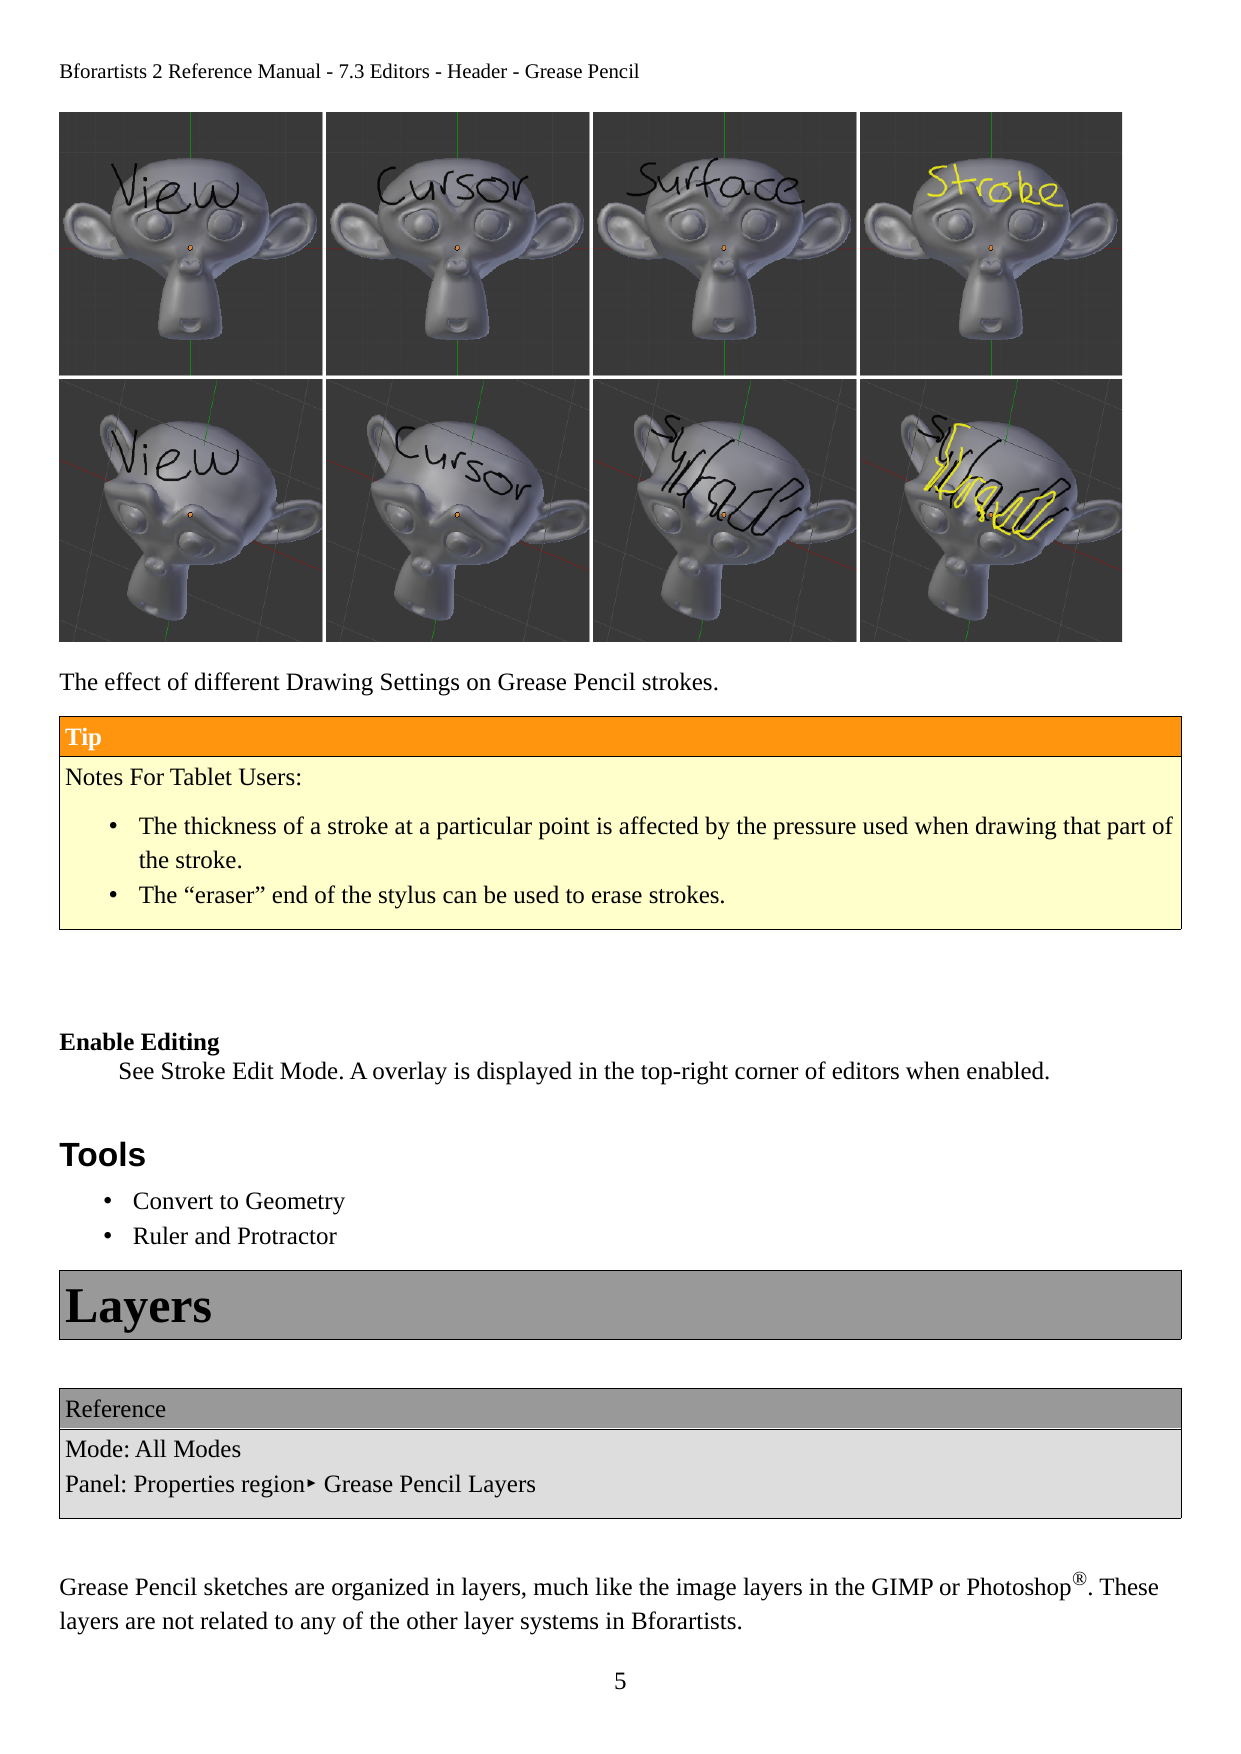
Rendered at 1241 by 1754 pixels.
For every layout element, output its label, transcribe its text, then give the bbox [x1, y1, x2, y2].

subtitle Enable Editing [59, 1027, 1181, 1056]
list See Stroke Edit Mode. A overlay is displayed in the top-right corner of editors when enabled. [118, 1056, 1181, 1085]
table_header Reference [60, 1389, 1181, 1428]
picture [59, 112, 1123, 642]
table_cell Notes For Tablet Users: The thickness of a stroke at a particular point is affected by the pressure used when drawing that part of the stroke. The “eraser” end of the stylus can be used to erase strokes. [60, 757, 1181, 929]
table_header Tip [60, 717, 1181, 756]
text Grease Pencil sketches are organized in layers, much like the image layers in the GIMP or Photoshop®. These layers are not related to any of the other layer systems in Bforartists. [59, 1567, 1181, 1635]
table_cell Mode: All Modes Panel: Properties region‣ Grease Pencil Layers [60, 1430, 1181, 1518]
list Convert to Geometry [103, 1186, 1181, 1215]
list Ruler and Protractor [103, 1221, 1181, 1249]
text The effect of different Drawing Settings on Grease Pencil strokes. [59, 667, 1181, 696]
subtitle Tools [59, 1135, 1181, 1174]
table_header Layers [60, 1271, 1181, 1339]
